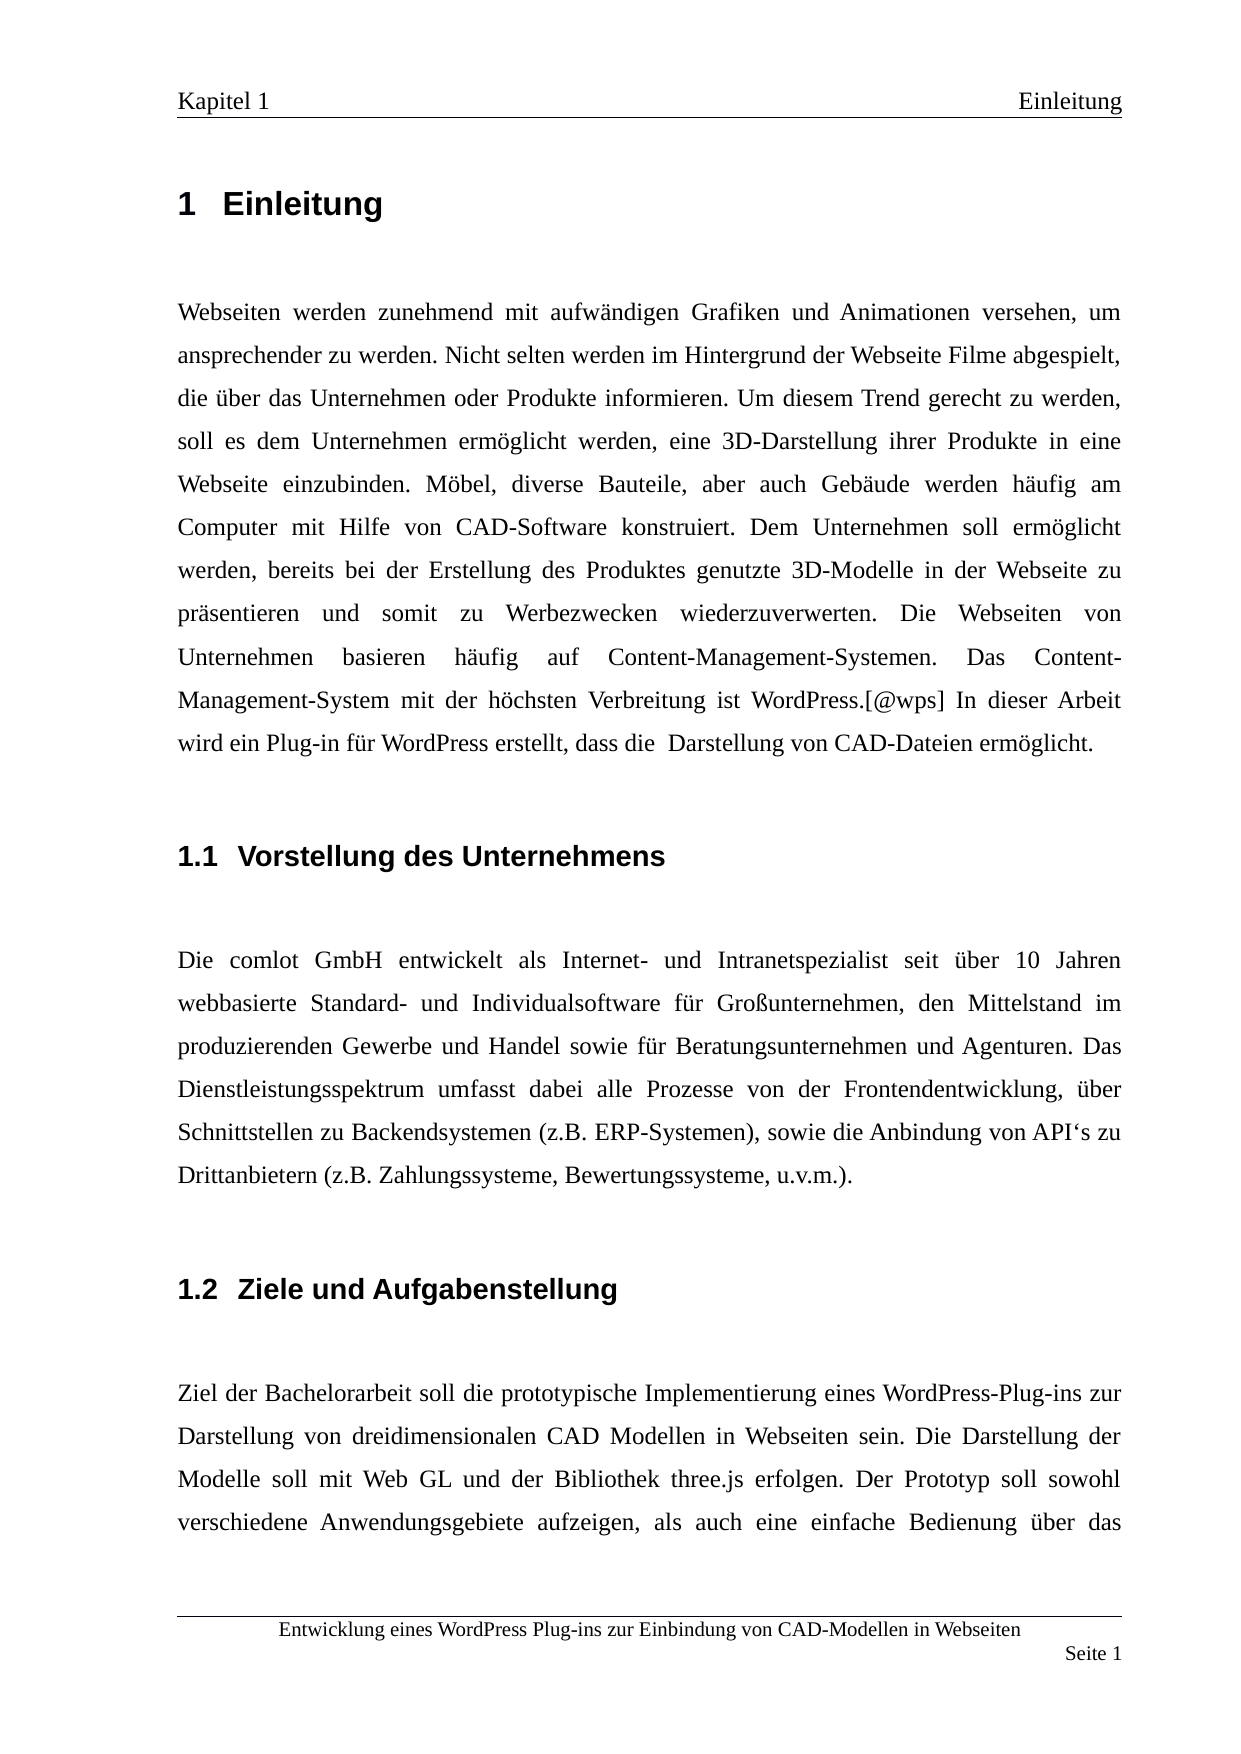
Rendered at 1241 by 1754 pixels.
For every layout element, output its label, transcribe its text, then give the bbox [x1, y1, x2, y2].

text Die comlot GmbH entwickelt als Internet- und Intranetspezialist seit über 10 Jahren webbasierte Standard- und Individualsoftware für Großunternehmen, den Mittelstand im produzierenden Gewerbe und Handel sowie für Beratungsunternehmen und Agenturen. Das Dienstleistungsspektrum umfasst dabei alle Prozesse von der Frontendentwicklung, über Schnittstellen zu Backendsystemen (z.B. ERP-Systemen), sowie die Anbindung von API‘s zu Drittanbietern (z.B. Zahlungssysteme, Bewertungssysteme, u.v.m.). [177, 945, 1122, 1189]
subtitle Einleitung [177, 184, 1122, 223]
subtitle Ziele und Aufgabenstellung [177, 1272, 1122, 1305]
subtitle Vorstellung des Unternehmens [177, 839, 1122, 873]
text Webseiten werden zunehmend mit aufwändigen Grafiken und Animationen versehen, um ansprechender zu werden. Nicht selten werden im Hintergrund der Webseite Filme abgespielt, die über das Unternehmen oder Produkte informieren. Um diesem Trend gerecht zu werden, soll es dem Unternehmen ermöglicht werden, eine 3D-Darstellung ihrer Produkte in eine Webseite einzubinden. Möbel, diverse Bauteile, aber auch Gebäude werden häufig am Computer mit Hilfe von CAD-Software konstruiert. Dem Unternehmen soll ermöglicht werden, bereits bei der Erstellung des Produktes genutzte 3D-Modelle in der Webseite zu präsentieren und somit zu Werbezwecken wiederzuverwerten. Die Webseiten von Unternehmen basieren häufig auf Content-Management-Systemen. Das Content-Management-System mit der höchsten Verbreitung ist WordPress.[@wps] In dieser Arbeit wird ein Plug-in für WordPress erstellt, dass die Darstellung von CAD-Dateien ermöglicht. [177, 297, 1122, 757]
text Ziel der Bachelorarbeit soll die prototypische Implementierung eines WordPress-Plug-ins zur Darstellung von dreidimensionalen CAD Modellen in Webseiten sein. Die Darstellung der Modelle soll mit Web GL und der Bibliothek three.js erfolgen. Der Prototyp soll sowohl verschiedene Anwendungsgebiete aufzeigen, als auch eine einfache Bedienung über das [177, 1378, 1122, 1536]
